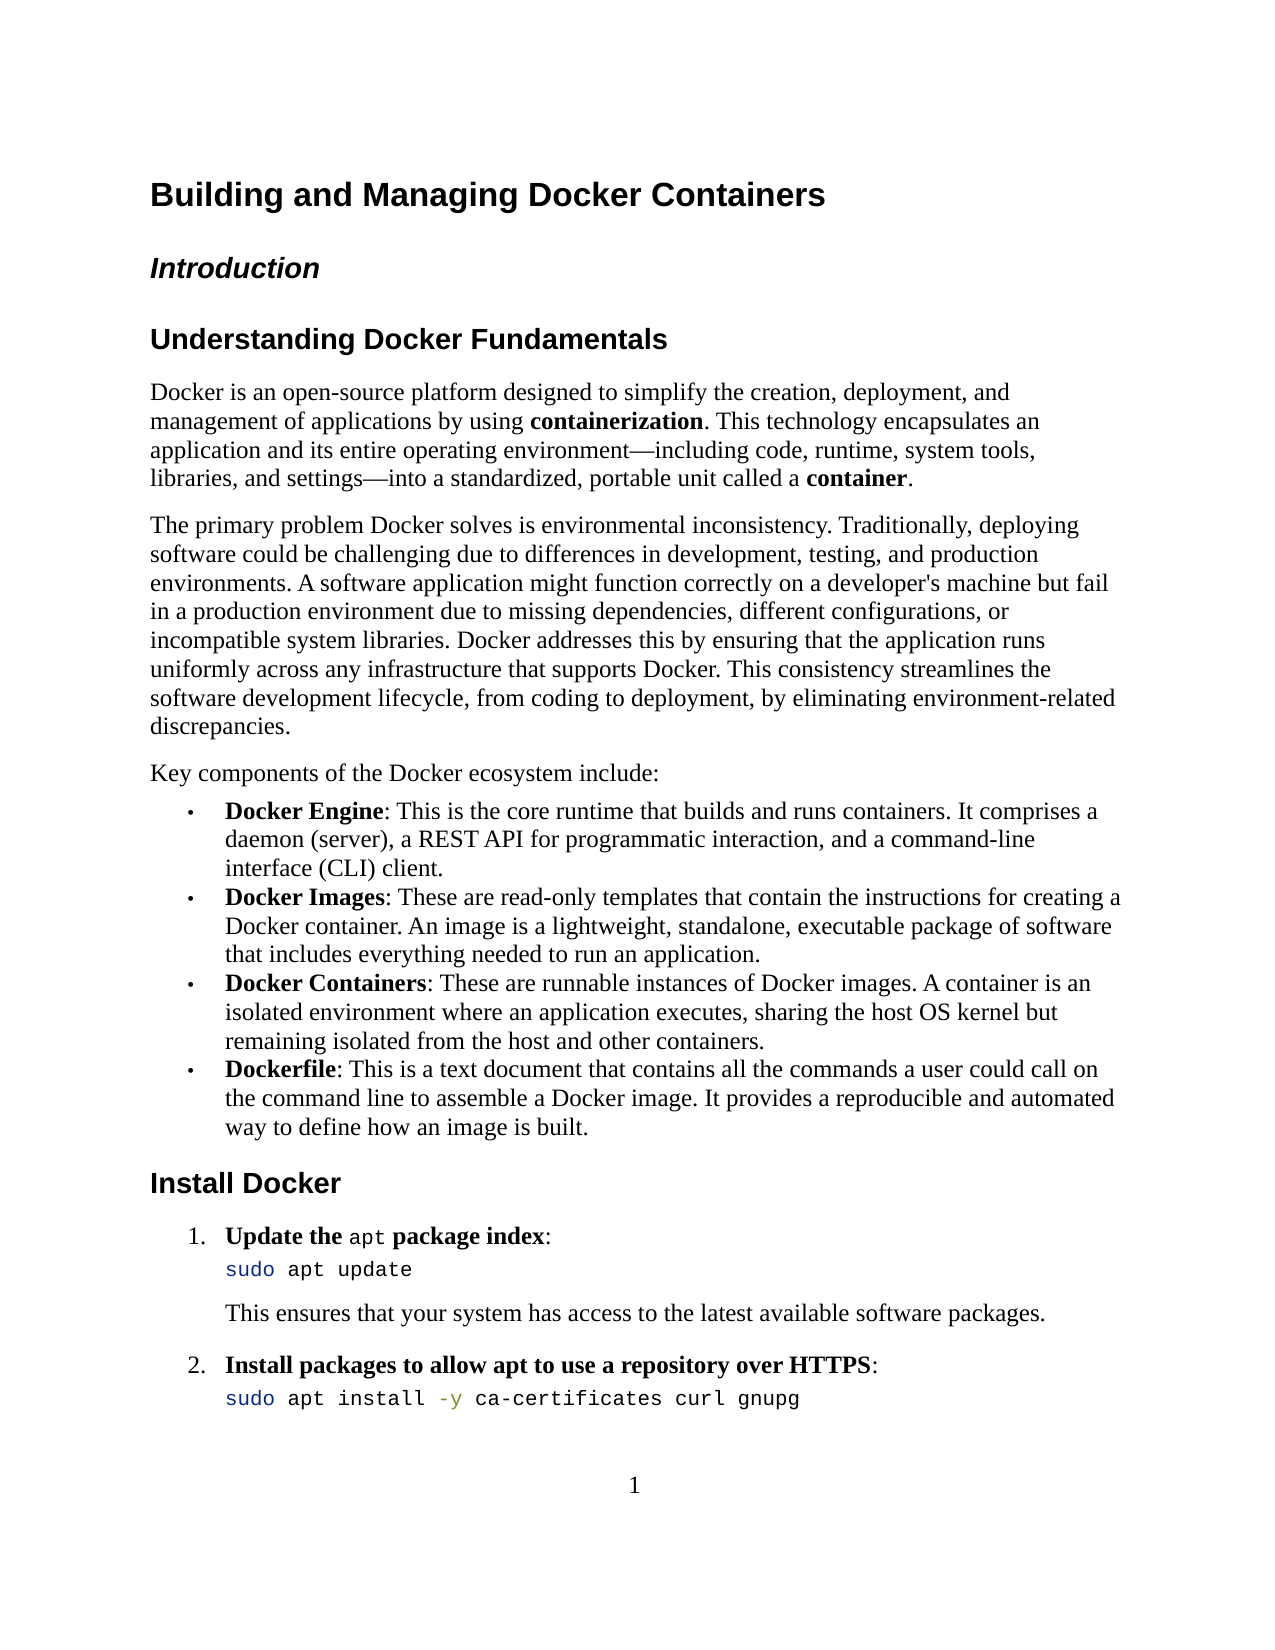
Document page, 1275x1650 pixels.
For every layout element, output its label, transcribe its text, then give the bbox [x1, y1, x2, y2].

list Docker Images: These are read-only templates that contain the instructions for creating a Docker container. An image is a lightweight, standalone, executable package of software that includes everything needed to run an application. [187, 882, 1125, 968]
list This ensures that your system has access to the latest available software packages. [225, 1298, 1125, 1327]
text Docker is an open-source platform designed to simplify the creation, deployment, and management of applications by using containerization. This technology encapsulates an application and its entire operating environment—including code, runtime, system tools, libraries, and settings—into a standardized, portable unit called a container. [150, 377, 1125, 492]
text Key components of the Docker ecosystem include: [150, 758, 1125, 787]
list Install packages to allow apt to use a repository over HTTPS: [187, 1351, 1125, 1379]
subtitle Building and Managing Docker Containers [150, 175, 1125, 214]
subtitle Install Docker [150, 1166, 1125, 1199]
list Docker Containers: These are runnable instances of Docker images. A container is an isolated environment where an application executes, sharing the host OS kernel but remaining isolated from the host and other containers. [187, 968, 1125, 1054]
list sudo apt install -y ca-certificates curl gnupg [187, 1388, 1125, 1412]
subtitle Introduction [150, 251, 1125, 285]
subtitle Understanding Docker Fundamentals [150, 322, 1125, 356]
text The primary problem Docker solves is environmental inconsistency. Traditionally, deploying software could be challenging due to differences in development, testing, and production environments. A software application might function correctly on a developer's machine but fail in a production environment due to missing dependencies, different configurations, or incompatible system libraries. Docker addresses this by ensuring that the application runs uniformly across any infrastructure that supports Docker. This consistency streamlines the software development lifecycle, from coding to deployment, by eliminating environment-related discrepancies. [150, 510, 1125, 740]
list Dockerfile: This is a text document that contains all the commands a user could call on the command line to assemble a Docker image. It provides a reproducible and automated way to define how an image is built. [187, 1054, 1125, 1141]
list Docker Engine: This is the core runtime that builds and runs containers. It comprises a daemon (server), a REST API for programmatic interaction, and a command-line interface (CLI) client. [187, 796, 1125, 882]
list sudo apt update [187, 1259, 1125, 1283]
list Update the apt package index: [187, 1221, 1125, 1250]
